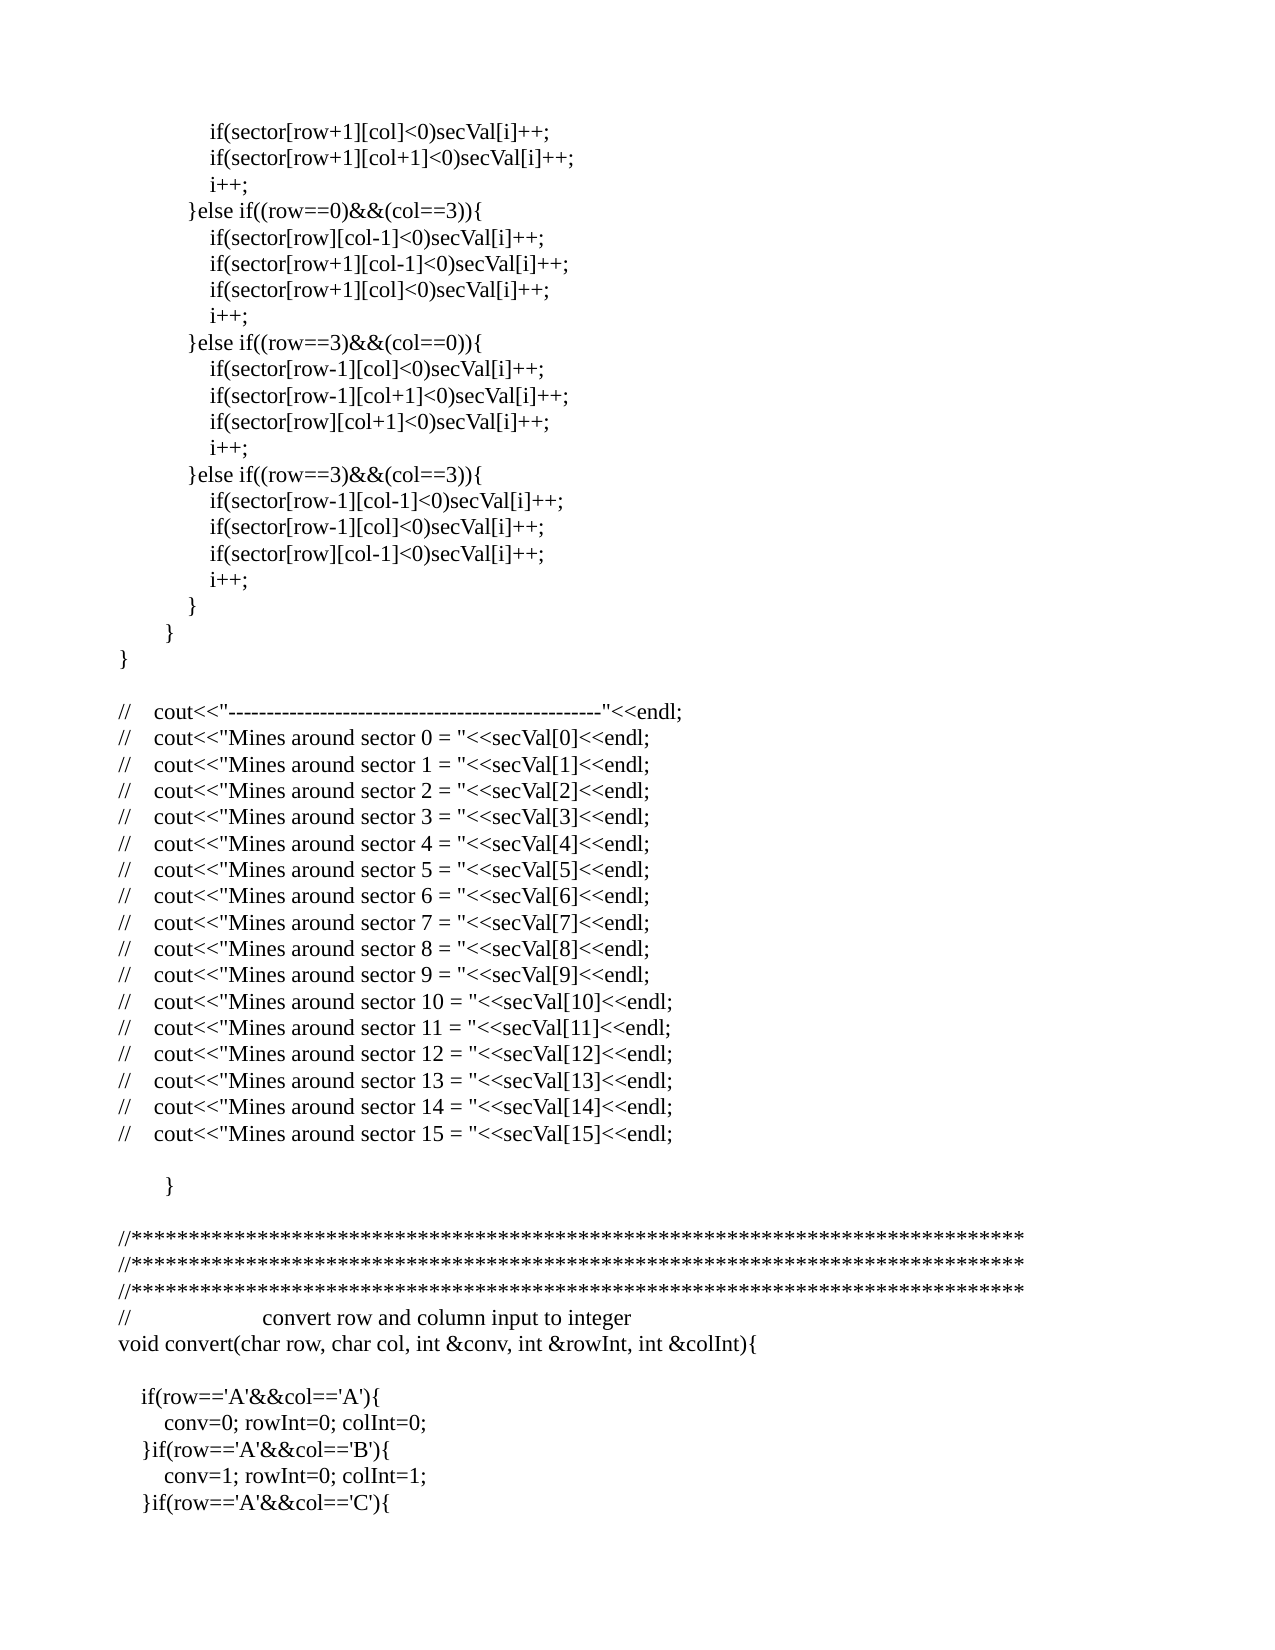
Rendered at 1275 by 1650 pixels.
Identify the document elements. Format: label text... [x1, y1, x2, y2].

text // cout<<"Mines around sector 1 = "<<secVal[1]<<endl; [118, 751, 1157, 777]
text // cout<<"Mines around sector 0 = "<<secVal[0]<<endl; [118, 724, 1157, 751]
text // cout<<"Mines around sector 14 = "<<secVal[14]<<endl; [118, 1093, 1157, 1119]
text if(sector[row+1][col]<0)secVal[i]++; [118, 118, 1157, 144]
text if(row=='A'&&col=='A'){ [118, 1383, 1157, 1409]
text conv=0; rowInt=0; colInt=0; [118, 1409, 1157, 1436]
text }else if((row==3)&&(col==0)){ [118, 329, 1157, 355]
text }else if((row==3)&&(col==3)){ [118, 461, 1157, 487]
text // cout<<"Mines around sector 15 = "<<secVal[15]<<endl; [118, 1119, 1157, 1146]
text }else if((row==0)&&(col==3)){ [118, 197, 1157, 223]
text //****************************************************************************** [118, 1225, 1157, 1251]
text } [118, 1172, 1157, 1199]
text //****************************************************************************** [118, 1278, 1157, 1304]
text // cout<<"Mines around sector 6 = "<<secVal[6]<<endl; [118, 882, 1157, 909]
text conv=1; rowInt=0; colInt=1; [118, 1462, 1157, 1488]
text // cout<<"Mines around sector 11 = "<<secVal[11]<<endl; [118, 1014, 1157, 1041]
text // cout<<"Mines around sector 8 = "<<secVal[8]<<endl; [118, 935, 1157, 961]
text i++; [118, 566, 1157, 592]
text if(sector[row-1][col-1]<0)secVal[i]++; [118, 487, 1157, 513]
text }if(row=='A'&&col=='B'){ [118, 1436, 1157, 1462]
text i++; [118, 434, 1157, 461]
text if(sector[row-1][col+1]<0)secVal[i]++; [118, 382, 1157, 408]
text } [118, 592, 1157, 619]
text } [118, 619, 1157, 645]
text void convert(char row, char col, int &conv, int &rowInt, int &colInt){ [118, 1330, 1157, 1357]
text if(sector[row+1][col]<0)secVal[i]++; [118, 276, 1157, 303]
text if(sector[row-1][col]<0)secVal[i]++; [118, 513, 1157, 540]
text //****************************************************************************** [118, 1251, 1157, 1278]
text // cout<<"Mines around sector 10 = "<<secVal[10]<<endl; [118, 988, 1157, 1014]
text // cout<<"Mines around sector 3 = "<<secVal[3]<<endl; [118, 803, 1157, 830]
text // convert row and column input to integer [118, 1304, 1157, 1330]
text i++; [118, 303, 1157, 329]
text i++; [118, 171, 1157, 197]
text // cout<<"Mines around sector 9 = "<<secVal[9]<<endl; [118, 961, 1157, 988]
text } [118, 645, 1157, 672]
text if(sector[row][col-1]<0)secVal[i]++; [118, 540, 1157, 566]
text // cout<<"Mines around sector 4 = "<<secVal[4]<<endl; [118, 830, 1157, 856]
text if(sector[row][col+1]<0)secVal[i]++; [118, 408, 1157, 434]
text // cout<<"Mines around sector 2 = "<<secVal[2]<<endl; [118, 777, 1157, 803]
text // cout<<"Mines around sector 7 = "<<secVal[7]<<endl; [118, 909, 1157, 935]
text if(sector[row+1][col-1]<0)secVal[i]++; [118, 250, 1157, 276]
text // cout<<"Mines around sector 12 = "<<secVal[12]<<endl; [118, 1041, 1157, 1067]
text if(sector[row-1][col]<0)secVal[i]++; [118, 355, 1157, 382]
text // cout<<"Mines around sector 5 = "<<secVal[5]<<endl; [118, 856, 1157, 882]
text if(sector[row+1][col+1]<0)secVal[i]++; [118, 144, 1157, 171]
text // cout<<"Mines around sector 13 = "<<secVal[13]<<endl; [118, 1067, 1157, 1093]
text }if(row=='A'&&col=='C'){ [118, 1488, 1157, 1515]
text // cout<<"-------------------------------------------------"<<endl; [118, 698, 1157, 724]
text if(sector[row][col-1]<0)secVal[i]++; [118, 223, 1157, 250]
